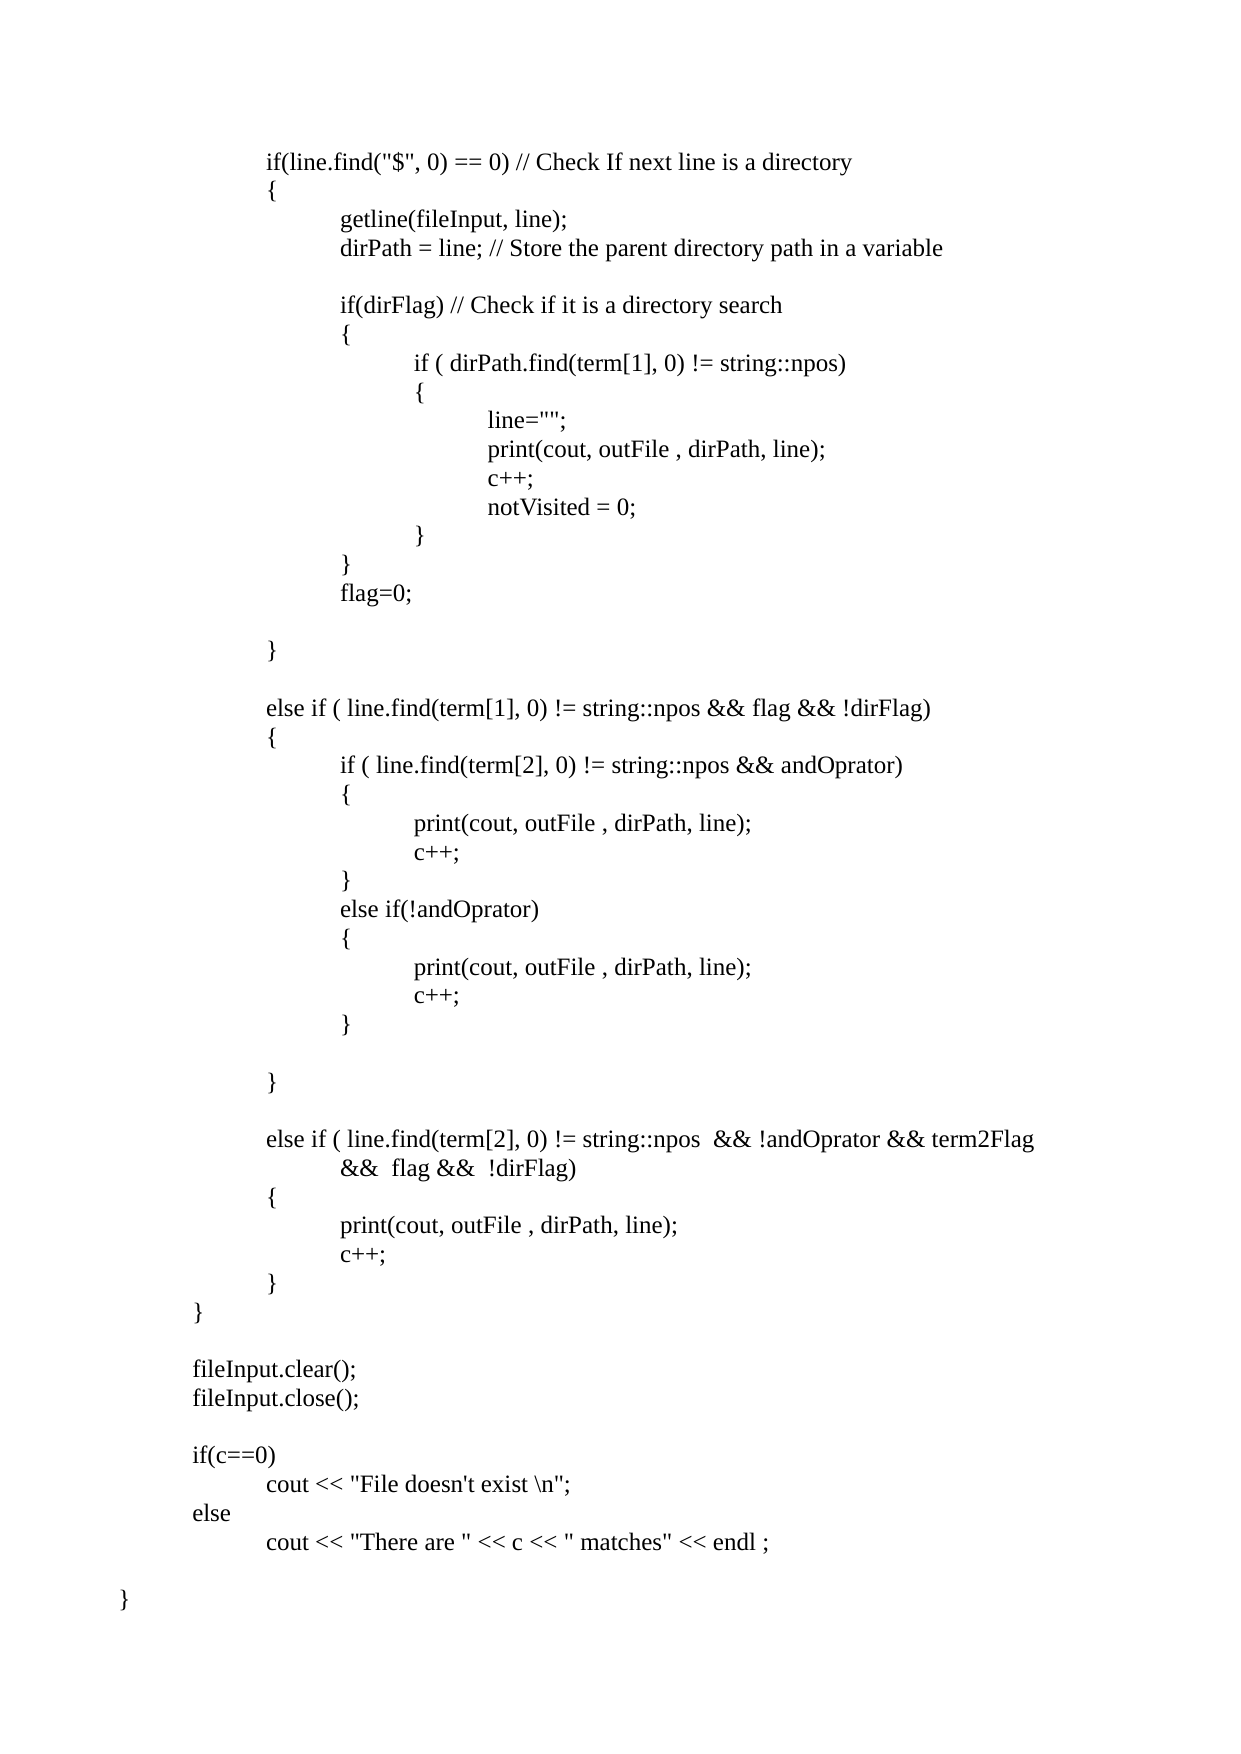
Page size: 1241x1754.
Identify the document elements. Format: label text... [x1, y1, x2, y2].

text { [118, 377, 1122, 406]
text } [118, 1297, 1122, 1326]
text if(dirFlag) // Check if it is a directory search [118, 291, 1122, 319]
text c++; [118, 981, 1122, 1009]
text { [118, 779, 1122, 808]
text c++; [118, 1239, 1122, 1268]
text && flag && !dirFlag) [118, 1153, 1122, 1182]
text print(cout, outFile , dirPath, line); [118, 808, 1122, 837]
text print(cout, outFile , dirPath, line); [118, 1211, 1122, 1239]
text else if(!andOprator) [118, 894, 1122, 923]
text else if ( line.find(term[1], 0) != string::npos && flag && !dirFlag) [118, 693, 1122, 722]
text { [118, 176, 1122, 204]
text notVisited = 0; [118, 492, 1122, 521]
text } [118, 636, 1122, 664]
text dirPath = line; // Store the parent directory path in a variable [118, 233, 1122, 262]
text { [118, 722, 1122, 751]
text if(c==0) [118, 1441, 1122, 1469]
text fileInput.close(); [118, 1383, 1122, 1412]
text } [118, 521, 1122, 549]
text } [118, 549, 1122, 578]
text if(line.find("$", 0) == 0) // Check If next line is a directory [118, 147, 1122, 176]
text { [118, 1182, 1122, 1211]
text if ( dirPath.find(term[1], 0) != string::npos) [118, 348, 1122, 377]
text c++; [118, 837, 1122, 866]
text fileInput.clear(); [118, 1354, 1122, 1383]
text { [118, 319, 1122, 348]
text if ( line.find(term[2], 0) != string::npos && andOprator) [118, 751, 1122, 779]
text } [118, 866, 1122, 894]
text cout << "There are " << c << " matches" << endl ; [118, 1527, 1122, 1556]
text } [118, 1268, 1122, 1297]
text print(cout, outFile , dirPath, line); [118, 434, 1122, 463]
text } [118, 1584, 1122, 1613]
text print(cout, outFile , dirPath, line); [118, 952, 1122, 981]
text } [118, 1067, 1122, 1096]
text else [118, 1498, 1122, 1527]
text else if ( line.find(term[2], 0) != string::npos && !andOprator && term2Flag [118, 1124, 1122, 1153]
text cout << "File doesn't exist \n"; [118, 1469, 1122, 1498]
text { [118, 923, 1122, 952]
text c++; [118, 463, 1122, 492]
text line=""; [118, 406, 1122, 434]
text getline(fileInput, line); [118, 204, 1122, 233]
text flag=0; [118, 578, 1122, 607]
text } [118, 1009, 1122, 1038]
